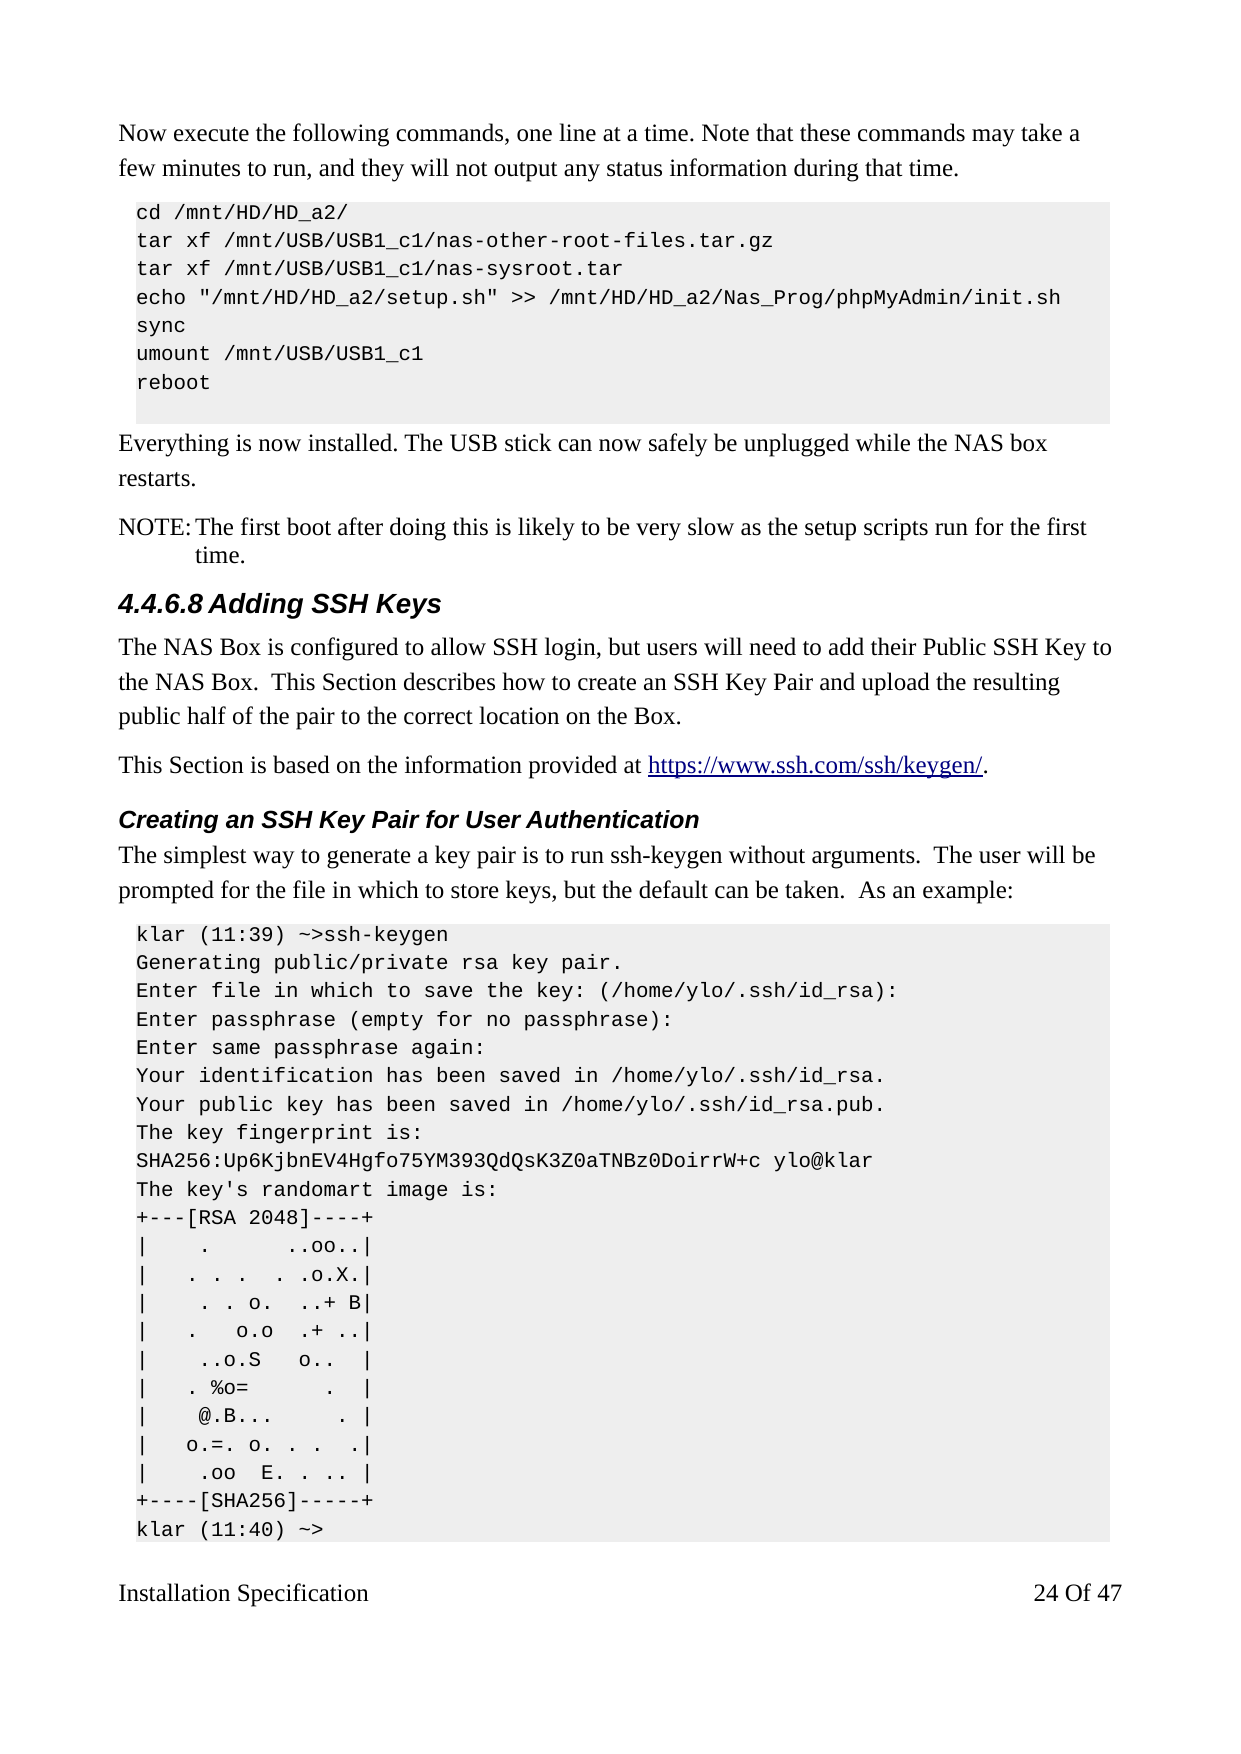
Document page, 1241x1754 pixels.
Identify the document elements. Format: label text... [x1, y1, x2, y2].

text Generating public/private rsa key pair. [136, 952, 1110, 976]
text tar xf /mnt/USB/USB1_c1/nas-other-root-files.tar.gz [136, 230, 1110, 254]
text | .oo E. . .. | [136, 1462, 1110, 1486]
text | . ..oo..| [136, 1236, 1110, 1259]
text cd /mnt/HD/HD_a2/ [136, 202, 1110, 225]
text tar xf /mnt/USB/USB1_c1/nas-sysroot.tar [136, 258, 1110, 282]
text | @.B... . | [136, 1406, 1110, 1429]
text This Section is based on the information provided at https://www.ssh.com/ssh/keygen/. [118, 750, 1122, 779]
text Enter passphrase (empty for no passphrase): [136, 1009, 1110, 1032]
text | . %o= . | [136, 1377, 1110, 1401]
text umount /mnt/USB/USB1_c1 [136, 343, 1110, 367]
text The simplest way to generate a key pair is to run ssh-keygen without arguments. The user will be prompted for the file in which to store keys, but the default can be taken. As an example: [118, 840, 1122, 903]
text | . . . . .o.X.| [136, 1264, 1110, 1287]
text The key's randomart image is: [136, 1179, 1110, 1202]
subtitle Adding SSH Keys [118, 588, 1122, 620]
text Your public key has been saved in /home/ylo/.ssh/id_rsa.pub. [136, 1094, 1110, 1117]
subtitle Creating an SSH Key Pair for User Authentication [118, 806, 1122, 834]
text +---[RSA 2048]----+ [136, 1207, 1110, 1231]
text echo "/mnt/HD/HD_a2/setup.sh" >> /mnt/HD/HD_a2/Nas_Prog/phpMyAdmin/init.sh [136, 287, 1110, 310]
text Enter file in which to save the key: (/home/ylo/.ssh/id_rsa): [136, 981, 1110, 1004]
text sync [136, 315, 1110, 339]
text Now execute the following commands, one line at a time. Note that these commands may take a few minutes to run, and they will not output any status information during that time. [118, 118, 1122, 181]
text reboot [136, 372, 1110, 395]
text | ..o.S o.. | [136, 1349, 1110, 1372]
text | . . o. ..+ B| [136, 1292, 1110, 1316]
text klar (11:40) ~> [136, 1519, 1110, 1542]
text | . o.o .+ ..| [136, 1321, 1110, 1344]
text Enter same passphrase again: [136, 1037, 1110, 1061]
text The NAS Box is configured to allow SSH login, but users will need to add their Public SSH Key to the NAS Box. This Section describes how to create an SSH Key Pair and upload the resulting public half of the pair to the correct location on the Box. [118, 632, 1122, 730]
text Your identification has been saved in /home/ylo/.ssh/id_rsa. [136, 1066, 1110, 1089]
text NOTE: The first boot after doing this is likely to be very slow as the setup scripts run for the first time. [118, 512, 1122, 569]
text Everything is now installed. The USB stick can now safely be unplugged while the NAS box restarts. [118, 428, 1122, 492]
text klar (11:39) ~>ssh-keygen [136, 924, 1110, 947]
text The key fingerprint is: [136, 1122, 1110, 1146]
text +----[SHA256]-----+ [136, 1491, 1110, 1514]
text | o.=. o. . . .| [136, 1434, 1110, 1457]
text SHA256:Up6KjbnEV4Hgfo75YM393QdQsK3Z0aTNBz0DoirrW+c ylo@klar [136, 1151, 1110, 1174]
